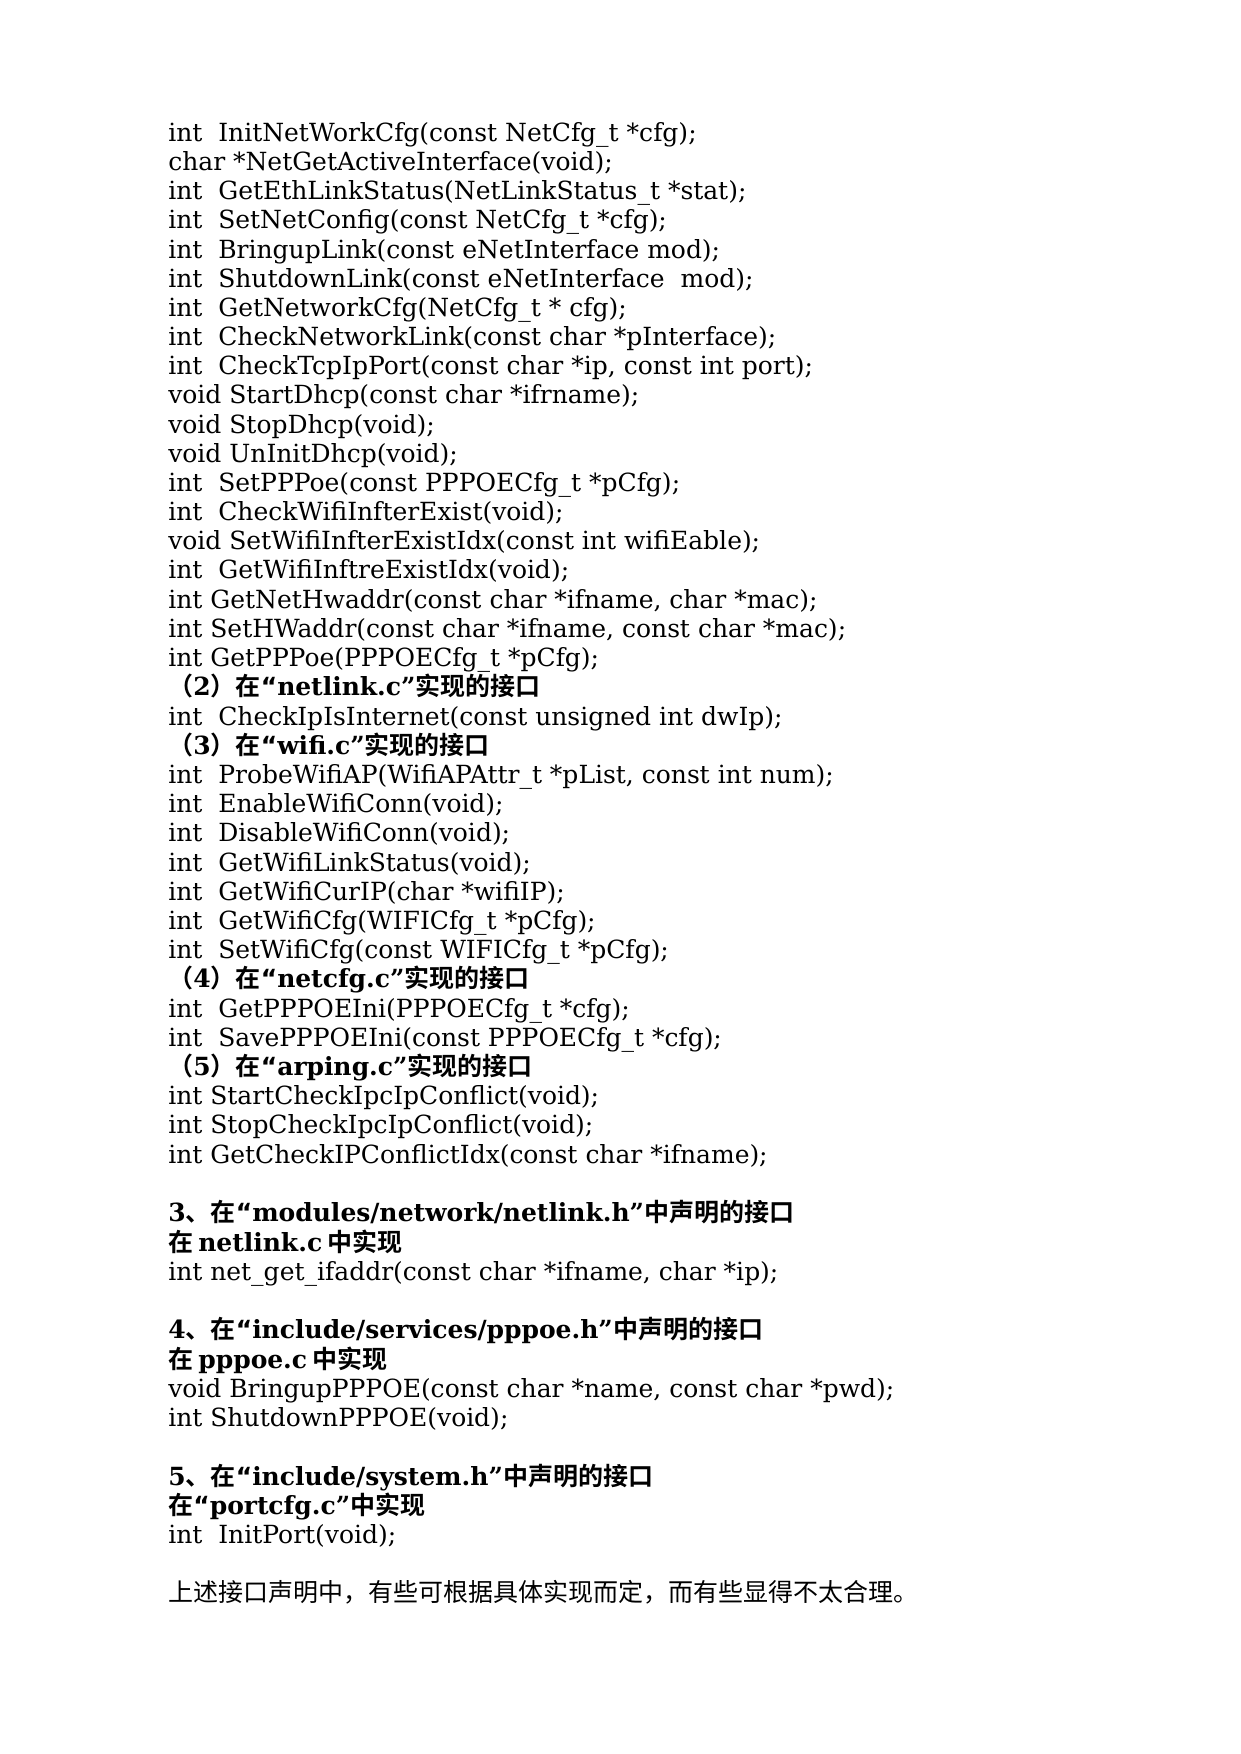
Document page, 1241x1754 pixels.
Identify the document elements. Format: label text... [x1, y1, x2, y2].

text int GetEthLinkStatus(NetLinkStatus_t *stat); [118, 176, 1122, 206]
text int GetNetHwaddr(const char *ifname, char *mac); [118, 585, 1122, 614]
text int InitNetWorkCfg(const NetCfg_t *cfg); [118, 118, 1122, 147]
text int ShutdownPPPOE(void); [118, 1403, 1122, 1432]
text int net_get_ifaddr(const char *ifname, char *ip); [118, 1257, 1122, 1286]
text int BringupLink(const eNetInterface mod); [118, 235, 1122, 264]
text 在pppoe.c中实现 [118, 1344, 1122, 1374]
text int SetPPPoe(const PPPOECfg_t *pCfg); [118, 468, 1122, 497]
text int CheckIpIsInternet(const unsigned int dwIp); [118, 702, 1122, 731]
text 在netlink.c中实现 [118, 1227, 1122, 1257]
text （4）在“netcfg.c”实现的接口 [118, 964, 1122, 994]
text void BringupPPPOE(const char *name, const char *pwd); [118, 1374, 1122, 1403]
text int CheckNetworkLink(const char *pInterface); [118, 322, 1122, 351]
text 5、在“include/system.h”中声明的接口 [118, 1461, 1122, 1491]
text void UnInitDhcp(void); [118, 439, 1122, 468]
text int StartCheckIpcIpConflict(void); [118, 1081, 1122, 1111]
text int GetWifiCurIP(char *wifiIP); [118, 877, 1122, 906]
text 上述接口声明中，有些可根据具体实现而定，而有些显得不太合理。 [118, 1578, 1122, 1608]
text int DisableWifiConn(void); [118, 818, 1122, 848]
text int StopCheckIpcIpConflict(void); [118, 1111, 1122, 1140]
text int CheckTcpIpPort(const char *ip, const int port); [118, 351, 1122, 381]
text void StartDhcp(const char *ifrname); [118, 381, 1122, 410]
text int GetWifiLinkStatus(void); [118, 848, 1122, 877]
text int ProbeWifiAP(WifiAPAttr_t *pList, const int num); [118, 760, 1122, 789]
text int ShutdownLink(const eNetInterface mod); [118, 264, 1122, 293]
text int GetPPPOEIni(PPPOECfg_t *cfg); [118, 994, 1122, 1023]
text int SavePPPOEIni(const PPPOECfg_t *cfg); [118, 1023, 1122, 1052]
text void SetWifiInfterExistIdx(const int wifiEable); [118, 526, 1122, 556]
text int GetNetworkCfg(NetCfg_t * cfg); [118, 293, 1122, 322]
text int SetHWaddr(const char *ifname, const char *mac); [118, 614, 1122, 643]
text char *NetGetActiveInterface(void); [118, 147, 1122, 176]
text int InitPort(void); [118, 1520, 1122, 1549]
text int SetWifiCfg(const WIFICfg_t *pCfg); [118, 935, 1122, 964]
text int GetWifiInftreExistIdx(void); [118, 556, 1122, 585]
text 4、在“include/services/pppoe.h”中声明的接口 [118, 1315, 1122, 1344]
text 3、在“modules/network/netlink.h”中声明的接口 [118, 1198, 1122, 1227]
text 在“portcfg.c”中实现 [118, 1491, 1122, 1520]
text （5）在“arping.c”实现的接口 [118, 1052, 1122, 1081]
text int GetPPPoe(PPPOECfg_t *pCfg); [118, 643, 1122, 672]
text int CheckWifiInfterExist(void); [118, 497, 1122, 526]
text int EnableWifiConn(void); [118, 789, 1122, 818]
text int GetWifiCfg(WIFICfg_t *pCfg); [118, 906, 1122, 935]
text （2）在“netlink.c”实现的接口 [118, 672, 1122, 702]
text （3）在“wifi.c”实现的接口 [118, 731, 1122, 760]
text int GetCheckIPConflictIdx(const char *ifname); [118, 1140, 1122, 1169]
text int SetNetConfig(const NetCfg_t *cfg); [118, 206, 1122, 235]
text void StopDhcp(void); [118, 410, 1122, 439]
